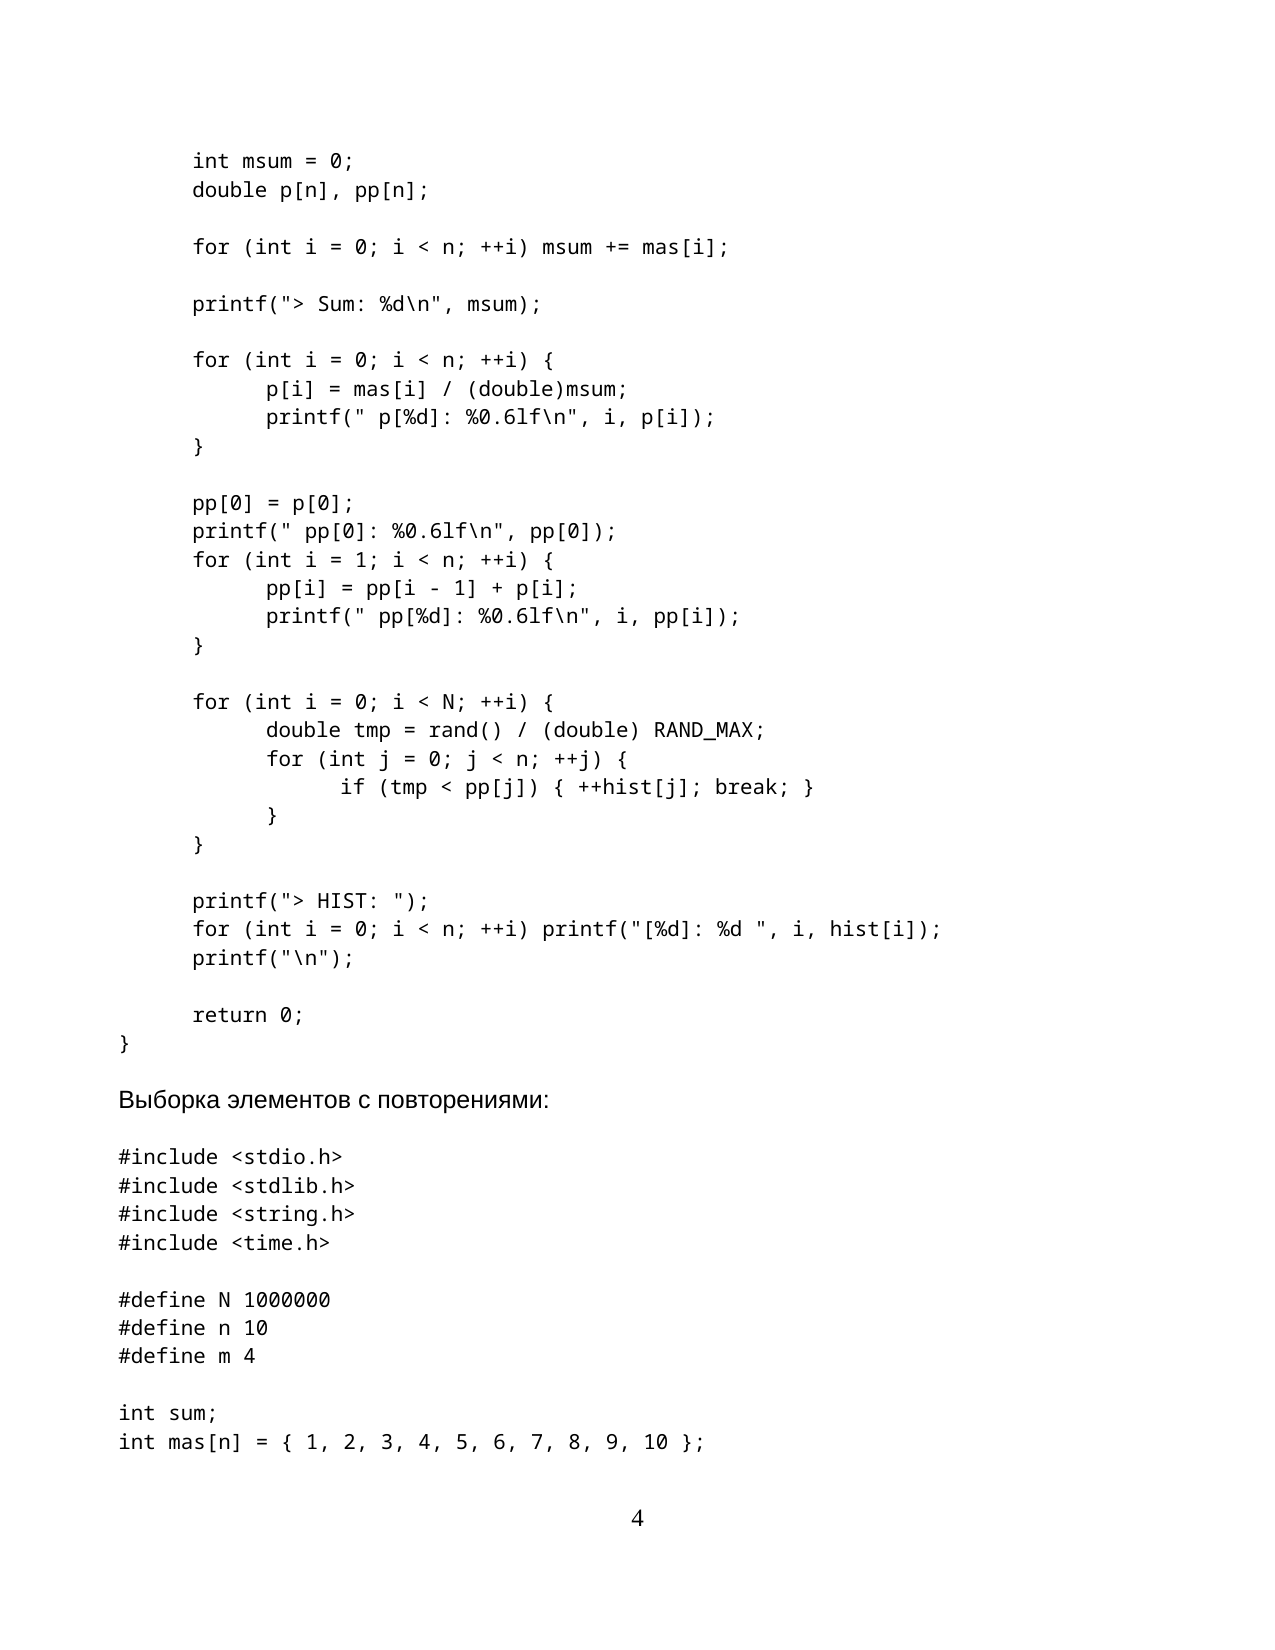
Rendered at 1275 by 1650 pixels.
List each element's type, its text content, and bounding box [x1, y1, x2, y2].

text } [118, 829, 1157, 857]
text #include <string.h> [118, 1199, 1157, 1228]
text #include <stdlib.h> [118, 1171, 1157, 1199]
text for (int i = 1; i < n; ++i) { [118, 545, 1157, 573]
text double tmp = rand() / (double) RAND_MAX; [118, 715, 1157, 744]
text } [118, 630, 1157, 658]
text printf(" pp[%d]: %0.6lf\n", i, pp[i]); [118, 602, 1157, 630]
text #include <stdio.h> [118, 1142, 1157, 1171]
text for (int j = 0; j < n; ++j) { [118, 744, 1157, 772]
text printf(" pp[0]: %0.6lf\n", pp[0]); [118, 516, 1157, 545]
text #define n 10 [118, 1313, 1157, 1342]
text } [118, 431, 1157, 459]
text for (int i = 0; i < n; ++i) msum += mas[i]; [118, 232, 1157, 260]
text printf(" p[%d]: %0.6lf\n", i, p[i]); [118, 402, 1157, 431]
text pp[i] = pp[i - 1] + p[i]; [118, 573, 1157, 602]
text printf("> HIST: "); [118, 886, 1157, 914]
text #include <time.h> [118, 1228, 1157, 1256]
text for (int i = 0; i < N; ++i) { [118, 687, 1157, 715]
text int msum = 0; [118, 147, 1157, 175]
text for (int i = 0; i < n; ++i) printf("[%d]: %d ", i, hist[i]); [118, 914, 1157, 943]
text #define N 1000000 [118, 1285, 1157, 1313]
text } [118, 1028, 1157, 1057]
text printf("\n"); [118, 943, 1157, 971]
text printf("> Sum: %d\n", msum); [118, 289, 1157, 317]
text int sum; [118, 1398, 1157, 1427]
text int mas[n] = { 1, 2, 3, 4, 5, 6, 7, 8, 9, 10 }; [118, 1427, 1157, 1455]
text if (tmp < pp[j]) { ++hist[j]; break; } [118, 772, 1157, 801]
text Выборка элементов c повторениями: [118, 1085, 1157, 1114]
text #define m 4 [118, 1342, 1157, 1370]
text double p[n], pp[n]; [118, 175, 1157, 203]
text for (int i = 0; i < n; ++i) { [118, 346, 1157, 374]
text pp[0] = p[0]; [118, 488, 1157, 516]
text } [118, 801, 1157, 829]
text return 0; [118, 1000, 1157, 1028]
text p[i] = mas[i] / (double)msum; [118, 374, 1157, 402]
